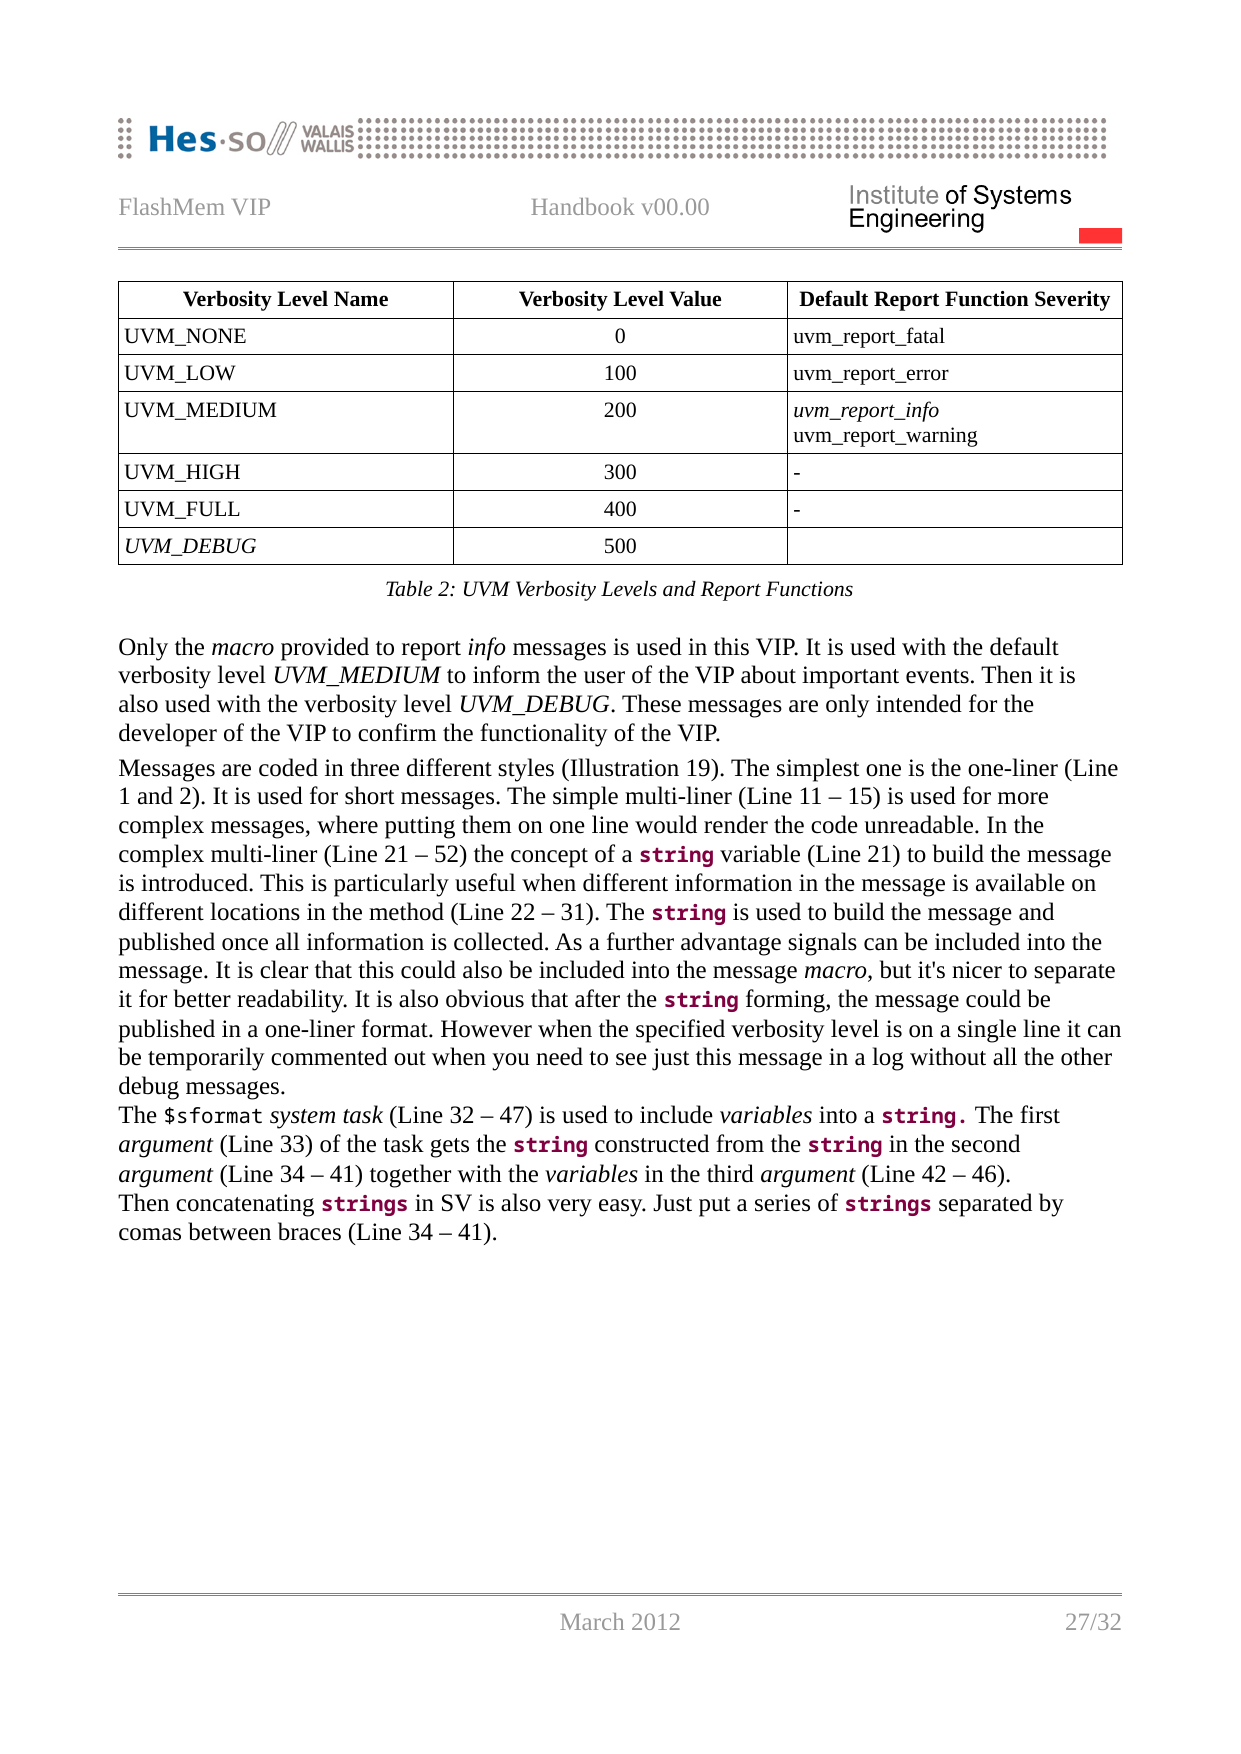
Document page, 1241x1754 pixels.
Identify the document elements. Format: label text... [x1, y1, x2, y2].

table_cell 200 [454, 392, 787, 453]
table_header Default Report Function Severity [788, 282, 1122, 317]
table_cell uvm_report_error [788, 355, 1122, 391]
table_cell - [788, 454, 1122, 490]
table_cell [788, 528, 1122, 564]
table_cell UVM_HIGH [119, 454, 453, 490]
text The $sformat system task (Line 32 – 47) is used to include variables into a string. The first argument (Line 33) of the task gets the string constructed from the string in the second argument (Line 34 – 41) together with the variables in the third argument (Line 42 – 46). [118, 1100, 1122, 1188]
table_cell 500 [454, 528, 787, 564]
table_cell UVM_MEDIUM [119, 392, 453, 453]
table_cell UVM_LOW [119, 355, 453, 391]
table_cell 300 [454, 454, 787, 490]
table_cell uvm_report_fatal [788, 319, 1122, 354]
text Only the macro provided to report info messages is used in this VIP. It is used with the default verbosity level UVM_MEDIUM to inform the user of the VIP about important events. Then it is also used with the verbosity level UVM_DEBUG. These messages are only intended for the developer of the VIP to confirm the functionality of the VIP. [118, 632, 1122, 747]
picture [118, 118, 1123, 244]
table_cell 400 [454, 491, 787, 527]
table_cell UVM_FULL [119, 491, 453, 527]
table_cell 100 [454, 355, 787, 391]
table_cell uvm_report_info uvm_report_warning [788, 392, 1122, 453]
table_cell UVM_NONE [119, 319, 453, 354]
text Then concatenating strings in SV is also very easy. Just put a series of strings separated by comas between braces (Line 34 – 41). [118, 1188, 1122, 1246]
text Messages are coded in three different styles (Illustration 19). The simplest one is the one-liner (Line 1 and 2). It is used for short messages. The simple multi-liner (Line 11 – 15) is used for more complex messages, where putting them on one line would render the code unreadable. In the complex multi-liner (Line 21 – 52) the concept of a string variable (Line 21) to build the message is introduced. This is particularly useful when different information in the message is available on different locations in the method (Line 22 – 31). The string is used to build the message and published once all information is collected. As a further advantage signals can be included into the message. It is clear that this could also be included into the message macro, but it's nicer to separate it for better readability. It is also obvious that after the string forming, the message could be published in a one-liner format. However when the specified verbosity level is on a single line it can be temporarily commented out when you need to see just this message in a log without all the other debug messages. [118, 753, 1122, 1100]
text Table 2: UVM Verbosity Levels and Report Functions [118, 576, 1122, 602]
table_cell UVM_DEBUG [119, 528, 453, 564]
table_cell - [788, 491, 1122, 527]
table_cell 0 [454, 319, 787, 354]
table_header Verbosity Level Name [119, 282, 453, 317]
table_header Verbosity Level Value [454, 282, 787, 317]
